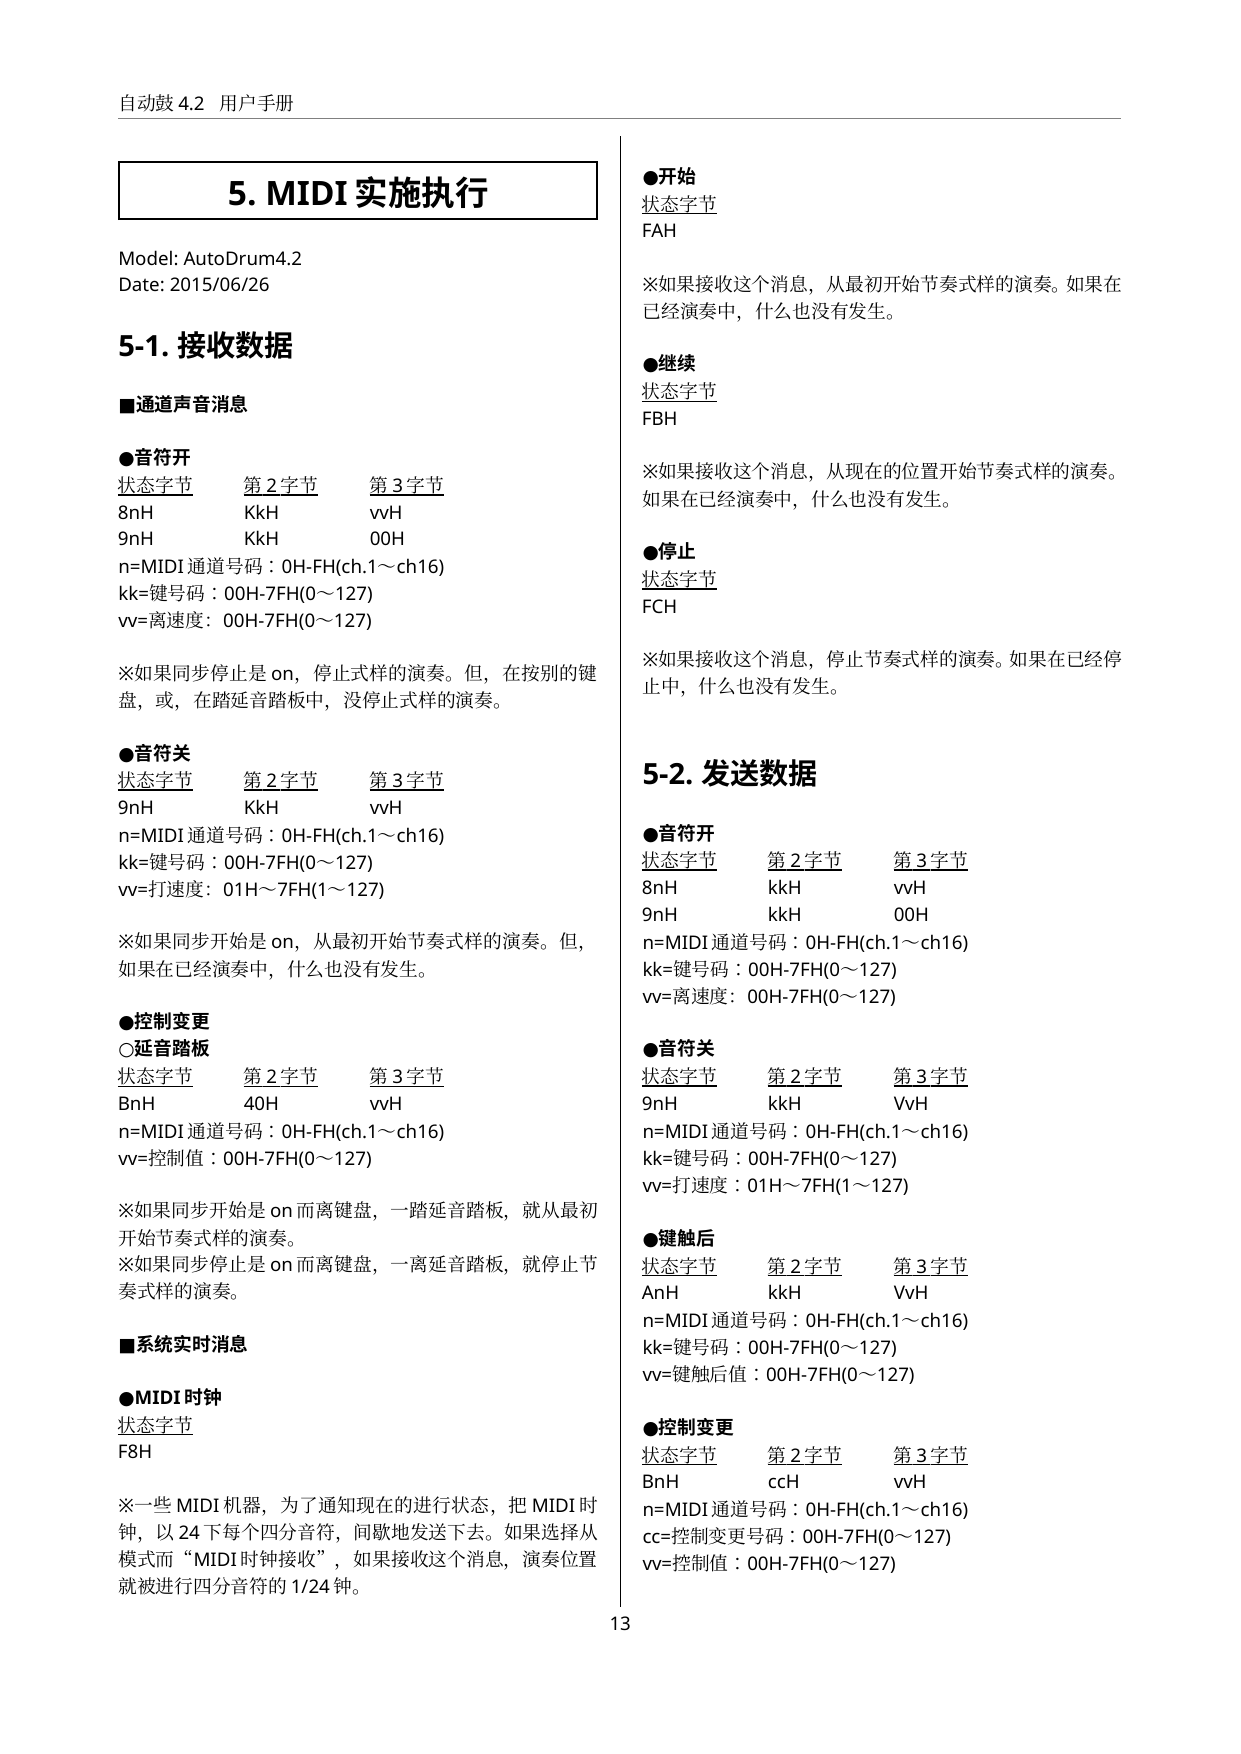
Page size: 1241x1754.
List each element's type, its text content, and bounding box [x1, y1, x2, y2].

table_header 状态字节 [632, 1251, 757, 1278]
table_cell [486, 526, 612, 551]
table_header 状态字节 [108, 471, 233, 498]
table_cell BnH [108, 1090, 233, 1116]
table_cell FAH [632, 218, 757, 243]
table_cell [1010, 874, 1136, 900]
table_cell 00H [360, 526, 485, 551]
text vv=控制值：00H-7FH(0～127) [118, 1144, 598, 1171]
text Date: 2015/06/26 [118, 271, 598, 297]
table_header 状态字节 [632, 1441, 757, 1468]
table_header [1010, 190, 1136, 216]
table_header 状态字节 [108, 1411, 233, 1438]
text ※一些MIDI机器，为了通知现在的进行状态，把MIDI时钟，以24下每个四分音符，间歇地发送下去。如果选择从模式而“MIDI时钟接收”，如果接收这个消息，演奏位置就被进行四分音符的1/24钟。 [118, 1491, 598, 1599]
text ○延音踏板 [118, 1034, 598, 1061]
table_cell [884, 405, 1009, 431]
table_header 状态字节 [632, 190, 757, 216]
table_cell F8H [108, 1439, 233, 1464]
table_header 第3字节 [884, 1062, 1009, 1089]
table_cell [360, 1439, 485, 1464]
table_cell VvH [884, 1280, 1009, 1305]
table_header [360, 1411, 485, 1438]
table_cell FBH [632, 405, 757, 431]
table_cell kkH [758, 1090, 883, 1116]
text n=MIDI通道号码：0H-FH(ch.1～ch16) [642, 1306, 1122, 1333]
table_cell [1010, 1280, 1136, 1305]
text ■系统实时消息 [118, 1330, 598, 1357]
text vv=打速度：01H～7FH(1～127) [118, 875, 598, 902]
table_header [486, 471, 612, 498]
table_header 第3字节 [360, 1062, 485, 1089]
table_header [486, 1062, 612, 1089]
text kk=键号码：00H-7FH(0～127) [642, 954, 1122, 981]
table_header 第3字节 [360, 471, 485, 498]
table_header 第3字节 [884, 1251, 1009, 1278]
table_header [234, 1411, 359, 1438]
table_cell [1010, 218, 1136, 243]
table_cell 40H [234, 1090, 359, 1116]
text ※如果接收这个消息，从最初开始节奏式样的演奏。如果在已经演奏中，什么也没有发生。 [642, 269, 1122, 323]
text cc=控制变更号码：00H-7FH(0～127) [642, 1522, 1122, 1549]
table_cell 00H [884, 901, 1009, 926]
table_cell FCH [632, 593, 757, 619]
text ※如果接收这个消息，停止节奏式样的演奏。如果在已经停止中，什么也没有发生。 [642, 645, 1122, 699]
text Model: AutoDrum4.2 [118, 246, 598, 271]
table_cell [758, 593, 883, 619]
table_cell vvH [884, 874, 1009, 900]
table_header 第2字节 [234, 766, 359, 793]
text ●开始 [642, 161, 1122, 188]
table_header 第2字节 [758, 1441, 883, 1468]
table_cell vvH [360, 499, 485, 524]
text ●音符关 [118, 738, 598, 765]
text ●停止 [642, 537, 1122, 564]
table_header [758, 565, 883, 592]
table_cell KkH [234, 499, 359, 524]
text ●音符开 [118, 443, 598, 470]
text ●音符关 [642, 1034, 1122, 1061]
text ●MIDI时钟 [118, 1382, 598, 1410]
table_cell AnH [632, 1280, 757, 1305]
table_cell vvH [360, 794, 485, 820]
text ※如果同步开始是on，从最初开始节奏式样的演奏。但，如果在已经演奏中，什么也没有发生。 [118, 927, 598, 981]
table_header 第3字节 [884, 846, 1009, 873]
text kk=键号码：00H-7FH(0～127) [642, 1144, 1122, 1171]
text ■通道声音消息 [118, 390, 598, 417]
table_cell KkH [234, 794, 359, 820]
table_cell [758, 218, 883, 243]
table_header 状态字节 [632, 846, 757, 873]
table_cell [884, 218, 1009, 243]
table_header 状态字节 [108, 766, 233, 793]
table_header [486, 766, 612, 793]
text kk=键号码：00H-7FH(0～127) [118, 579, 598, 606]
text n=MIDI通道号码：0H-FH(ch.1～ch16) [118, 1117, 598, 1144]
table_header [1010, 1251, 1136, 1278]
text kk=键号码：00H-7FH(0～127) [118, 848, 598, 875]
table_header [486, 1411, 612, 1438]
table_cell [1010, 405, 1136, 431]
table_cell [1010, 901, 1136, 926]
table_header [1010, 846, 1136, 873]
table_cell KkH [234, 526, 359, 551]
table_cell kkH [758, 874, 883, 900]
text ●继续 [642, 349, 1122, 376]
table_header [1010, 565, 1136, 592]
table_header 第3字节 [884, 1441, 1009, 1468]
text ※如果接收这个消息，从现在的位置开始节奏式样的演奏。如果在已经演奏中，什么也没有发生。 [642, 457, 1122, 511]
table_cell [486, 1090, 612, 1116]
table_cell 8nH [108, 499, 233, 524]
table_header 第2字节 [758, 1062, 883, 1089]
table_header [758, 377, 883, 404]
text vv=离速度：00H-7FH(0～127) [118, 606, 598, 633]
text n=MIDI通道号码：0H-FH(ch.1～ch16) [642, 1117, 1122, 1144]
table_cell [486, 794, 612, 820]
text n=MIDI通道号码：0H-FH(ch.1～ch16) [118, 821, 598, 848]
table_header 第2字节 [758, 1251, 883, 1278]
text n=MIDI通道号码：0H-FH(ch.1～ch16) [642, 1495, 1122, 1522]
subtitle 5-2. 发送数据 [642, 750, 1122, 793]
table_cell 9nH [632, 1090, 757, 1116]
text kk=键号码：00H-7FH(0～127) [642, 1333, 1122, 1360]
text ※如果同步停止是on，停止式样的演奏。但，在按别的键盘，或，在踏延音踏板中，没停止式样的演奏。 [118, 659, 598, 713]
subtitle 5. MIDI实施执行 [120, 163, 596, 218]
table_cell 8nH [632, 874, 757, 900]
table_header 状态字节 [632, 1062, 757, 1089]
table_cell BnH [632, 1469, 757, 1494]
text ●控制变更 [118, 1007, 598, 1034]
table_cell [1010, 593, 1136, 619]
table_cell [486, 499, 612, 524]
text vv=控制值：00H-7FH(0～127) [642, 1549, 1122, 1576]
table_cell vvH [884, 1469, 1009, 1494]
table_header [884, 565, 1009, 592]
table_cell [486, 1439, 612, 1464]
text ※如果同步开始是on而离键盘，一踏延音踏板，就从最初开始节奏式样的演奏。 [118, 1196, 598, 1250]
text vv=打速度：01H～7FH(1～127) [642, 1171, 1122, 1198]
table_cell [234, 1439, 359, 1464]
table_header [1010, 377, 1136, 404]
table_header 第2字节 [234, 471, 359, 498]
text ●音符开 [642, 818, 1122, 845]
table_cell [1010, 1469, 1136, 1494]
subtitle 5-1. 接收数据 [118, 322, 598, 364]
table_header 状态字节 [632, 565, 757, 592]
text n=MIDI通道号码：0H-FH(ch.1～ch16) [118, 552, 598, 579]
text ●控制变更 [642, 1412, 1122, 1440]
table_cell kkH [758, 1280, 883, 1305]
text n=MIDI通道号码：0H-FH(ch.1～ch16) [642, 928, 1122, 954]
text vv=离速度：00H-7FH(0～127) [642, 981, 1122, 1008]
table_cell kkH [758, 901, 883, 926]
table_header 状态字节 [632, 377, 757, 404]
text vv=键触后值：00H-7FH(0～127) [642, 1360, 1122, 1387]
table_cell 9nH [632, 901, 757, 926]
table_cell ccH [758, 1469, 883, 1494]
table_cell [758, 405, 883, 431]
text ※如果同步停止是on而离键盘，一离延音踏板，就停止节奏式样的演奏。 [118, 1250, 598, 1304]
table_header [884, 190, 1009, 216]
table_header [758, 190, 883, 216]
table_header [1010, 1441, 1136, 1468]
table_cell 9nH [108, 794, 233, 820]
text ●键触后 [642, 1223, 1122, 1250]
table_cell [1010, 1090, 1136, 1116]
table_cell [884, 593, 1009, 619]
table_header [1010, 1062, 1136, 1089]
table_cell vvH [360, 1090, 485, 1116]
table_header 第2字节 [234, 1062, 359, 1089]
table_header [884, 377, 1009, 404]
table_cell VvH [884, 1090, 1009, 1116]
table_header 第3字节 [360, 766, 485, 793]
table_header 状态字节 [108, 1062, 233, 1089]
table_cell 9nH [108, 526, 233, 551]
table_header 第2字节 [758, 846, 883, 873]
